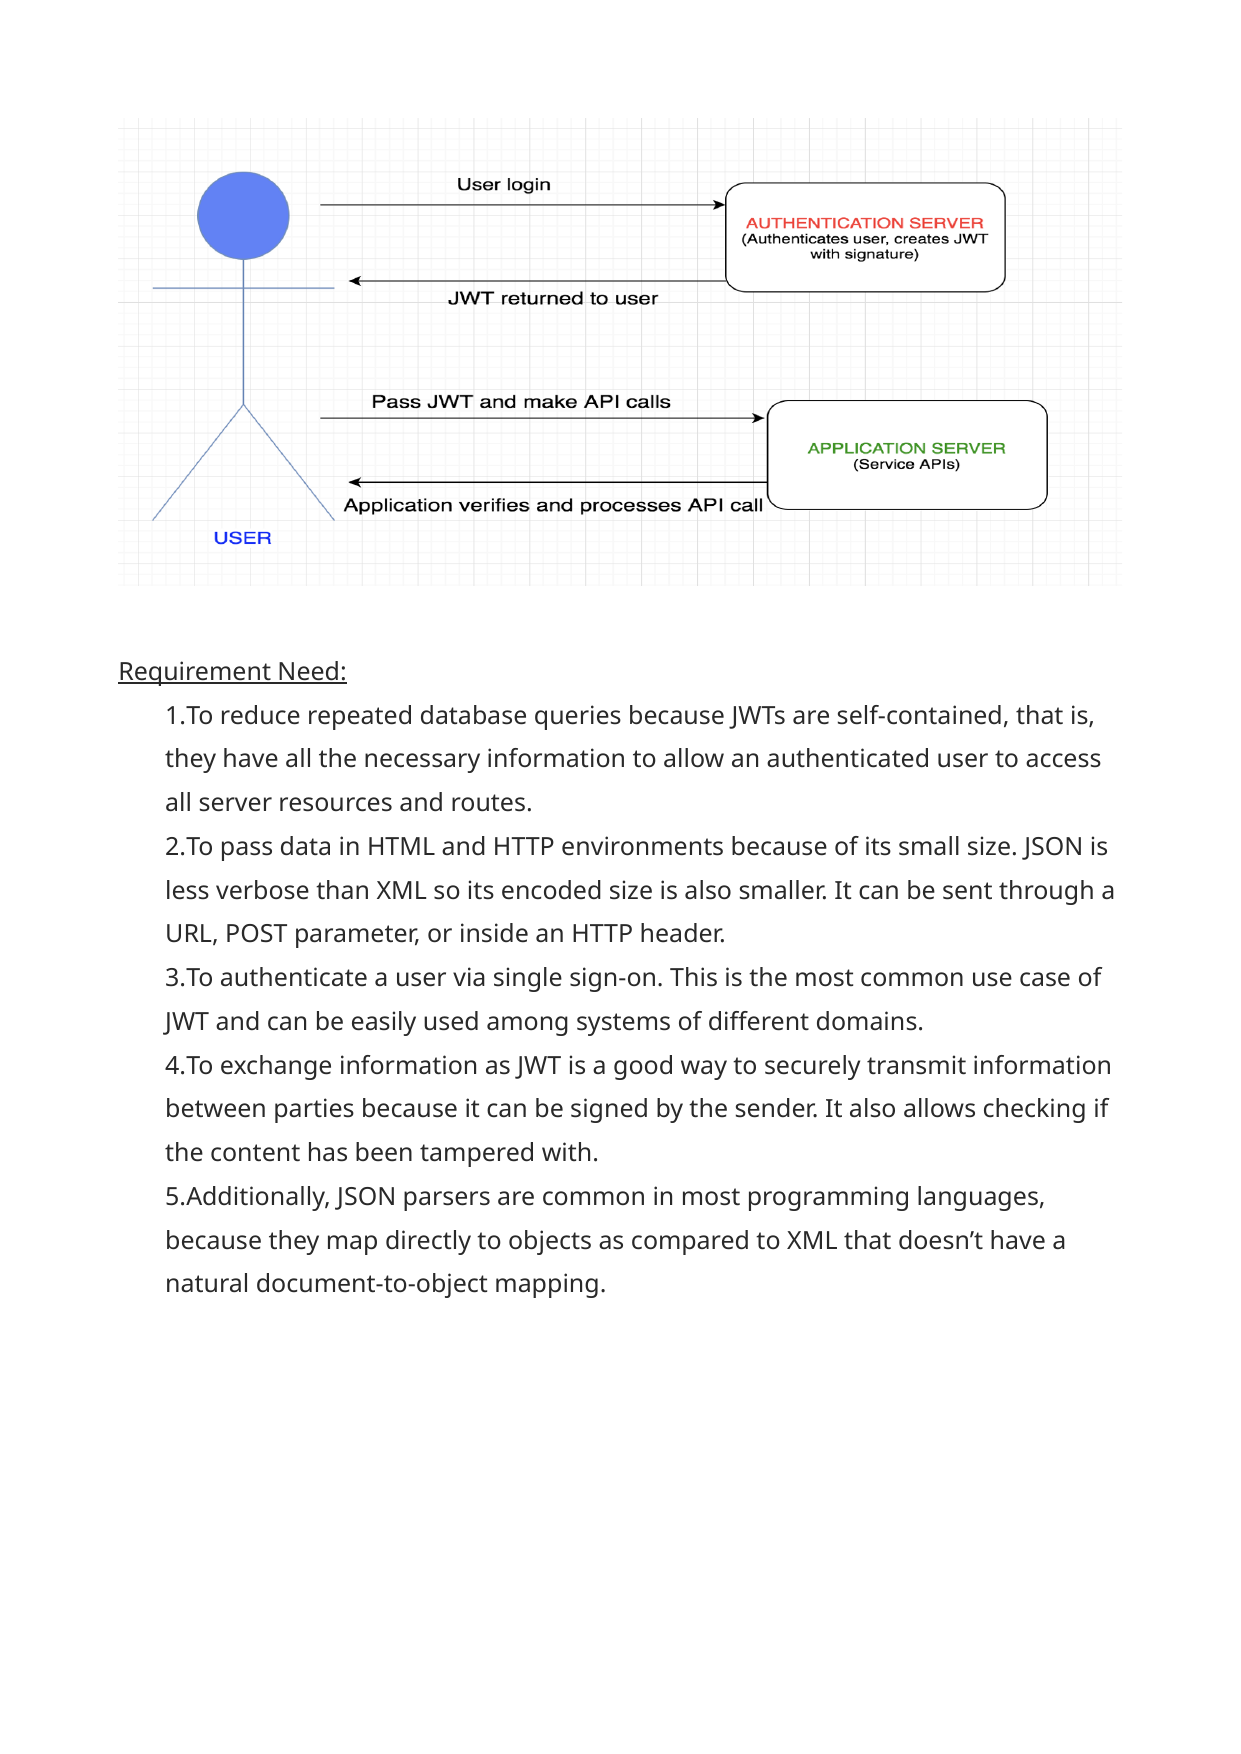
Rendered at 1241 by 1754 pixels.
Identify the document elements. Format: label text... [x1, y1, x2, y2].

list To pass data in HTML and HTTP environments because of its small size. JSON is less verbose than XML so its encoded size is also smaller. It can be sent through a URL, POST parameter, or inside an HTTP header. [165, 819, 1122, 950]
text Requirement Need: [118, 654, 1122, 688]
list To exchange information as JWT is a good way to securely transmit information between parties because it can be signed by the sender. It also allows checking if the content has been tampered with. [165, 1038, 1122, 1169]
list Additionally, JSON parsers are common in most programming languages, because they map directly to objects as compared to XML that doesn’t have a natural document-to-object mapping. [165, 1169, 1122, 1300]
list To reduce repeated database queries because JWTs are self-contained, that is, they have all the necessary information to allow an authenticated user to access all server resources and routes. [165, 688, 1122, 819]
picture [118, 118, 1123, 586]
list To authenticate a user via single sign-on. This is the most common use case of JWT and can be easily used among systems of different domains. [165, 950, 1122, 1038]
